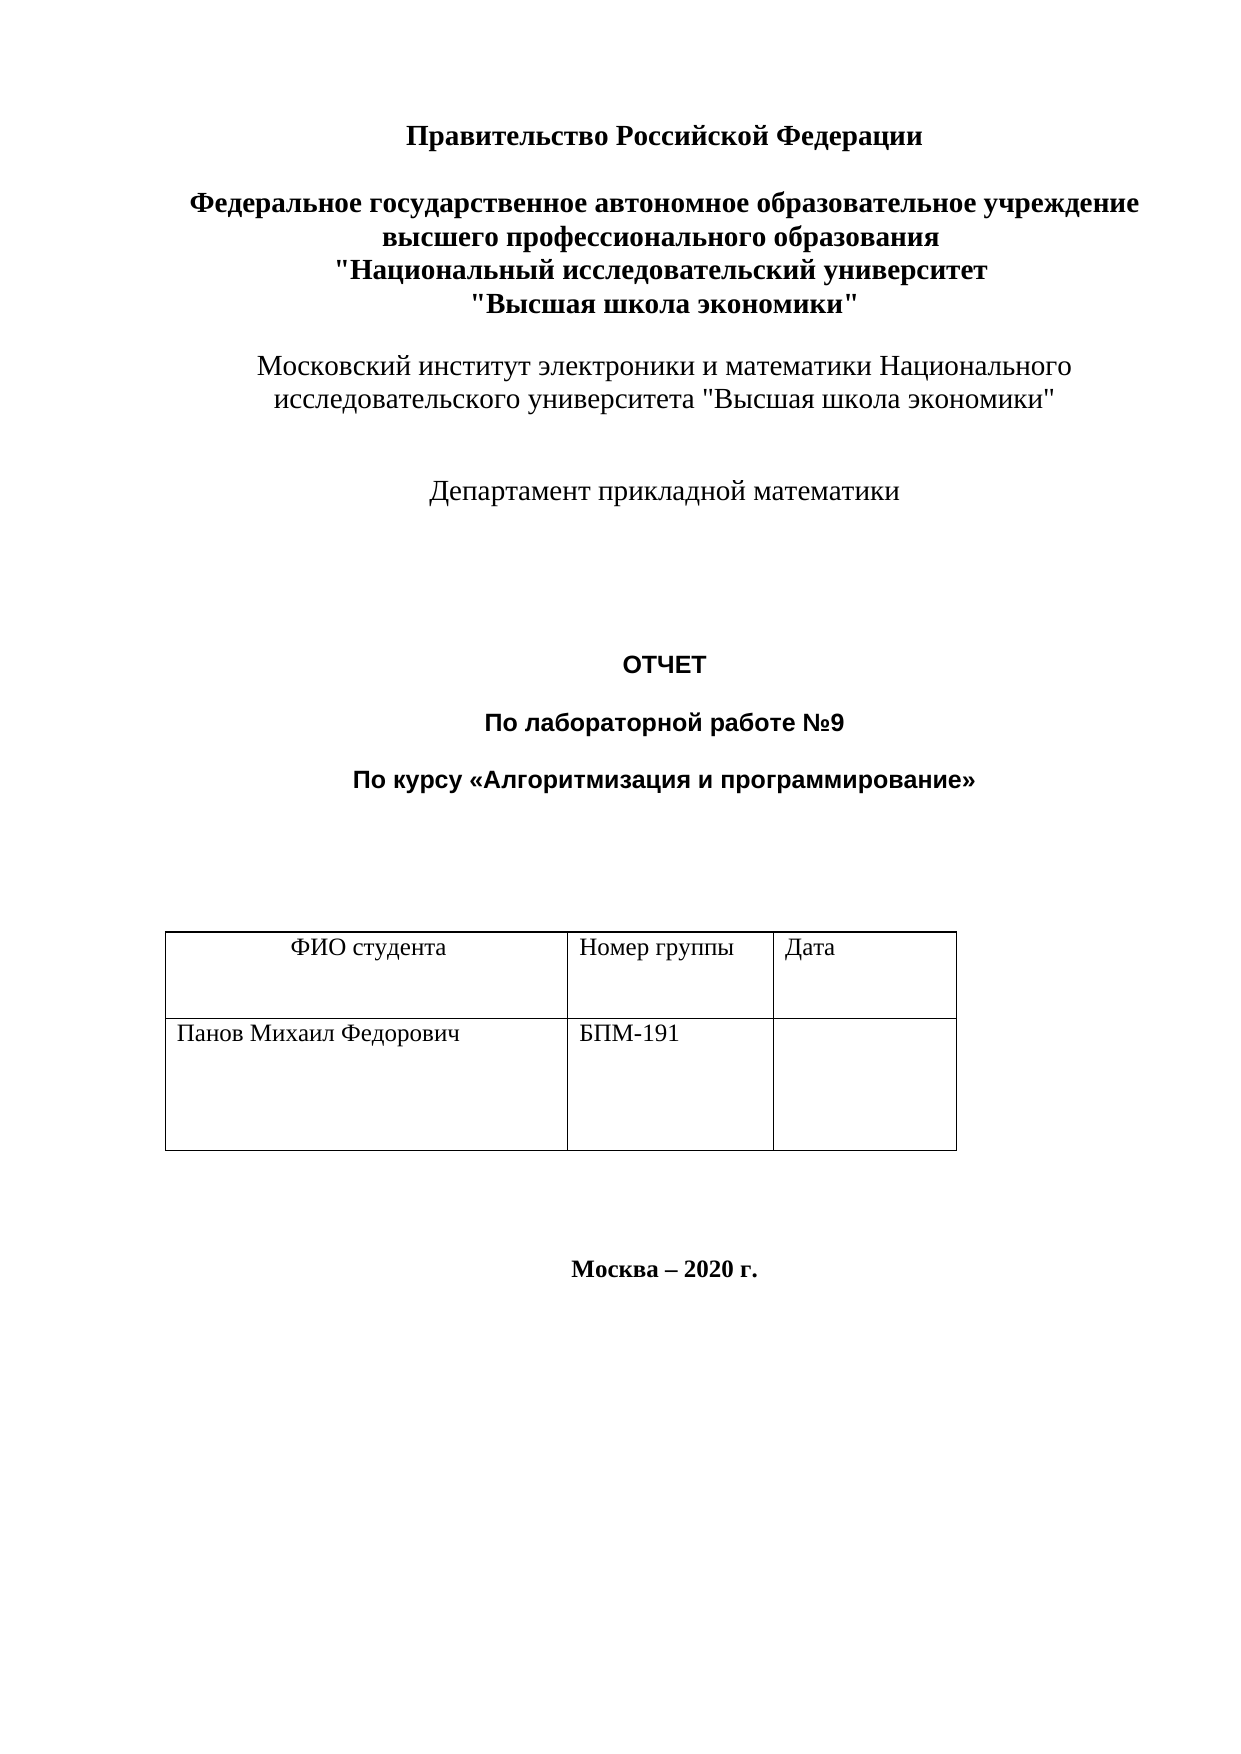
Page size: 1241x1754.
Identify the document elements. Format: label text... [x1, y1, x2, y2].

table_cell [774, 1019, 956, 1061]
table_cell Панов Михаил Федорович [166, 1019, 567, 1150]
table_header Номер группы [568, 933, 773, 1017]
table_header [179, 933, 279, 978]
text По лабораторной работе №9 [177, 707, 1152, 736]
text Москва – 2020 г. [177, 1254, 1152, 1282]
table_cell [774, 1120, 956, 1150]
text Департамент прикладной математики [177, 473, 1152, 506]
table_cell [774, 1061, 956, 1090]
text исследовательского университета "Высшая школа экономики" [177, 382, 1152, 415]
text Федеральное государственное автономное образовательное учреждение высшего профессионального образования "Национальный исследовательский университет "Высшая школа экономики" [177, 185, 1152, 319]
table_header [166, 933, 567, 1017]
text По курсу «Алгоритмизация и программирование» [177, 765, 1152, 794]
table_cell БПМ-191 [568, 1019, 773, 1150]
text Московский институт электроники и математики Национального [177, 348, 1152, 382]
text ОТЧЕТ [177, 650, 1152, 679]
text Правительство Российской Федерации [177, 118, 1152, 152]
table_header Дата [774, 933, 956, 1017]
table_cell [774, 1090, 956, 1120]
table_header ФИО студента [279, 933, 554, 978]
